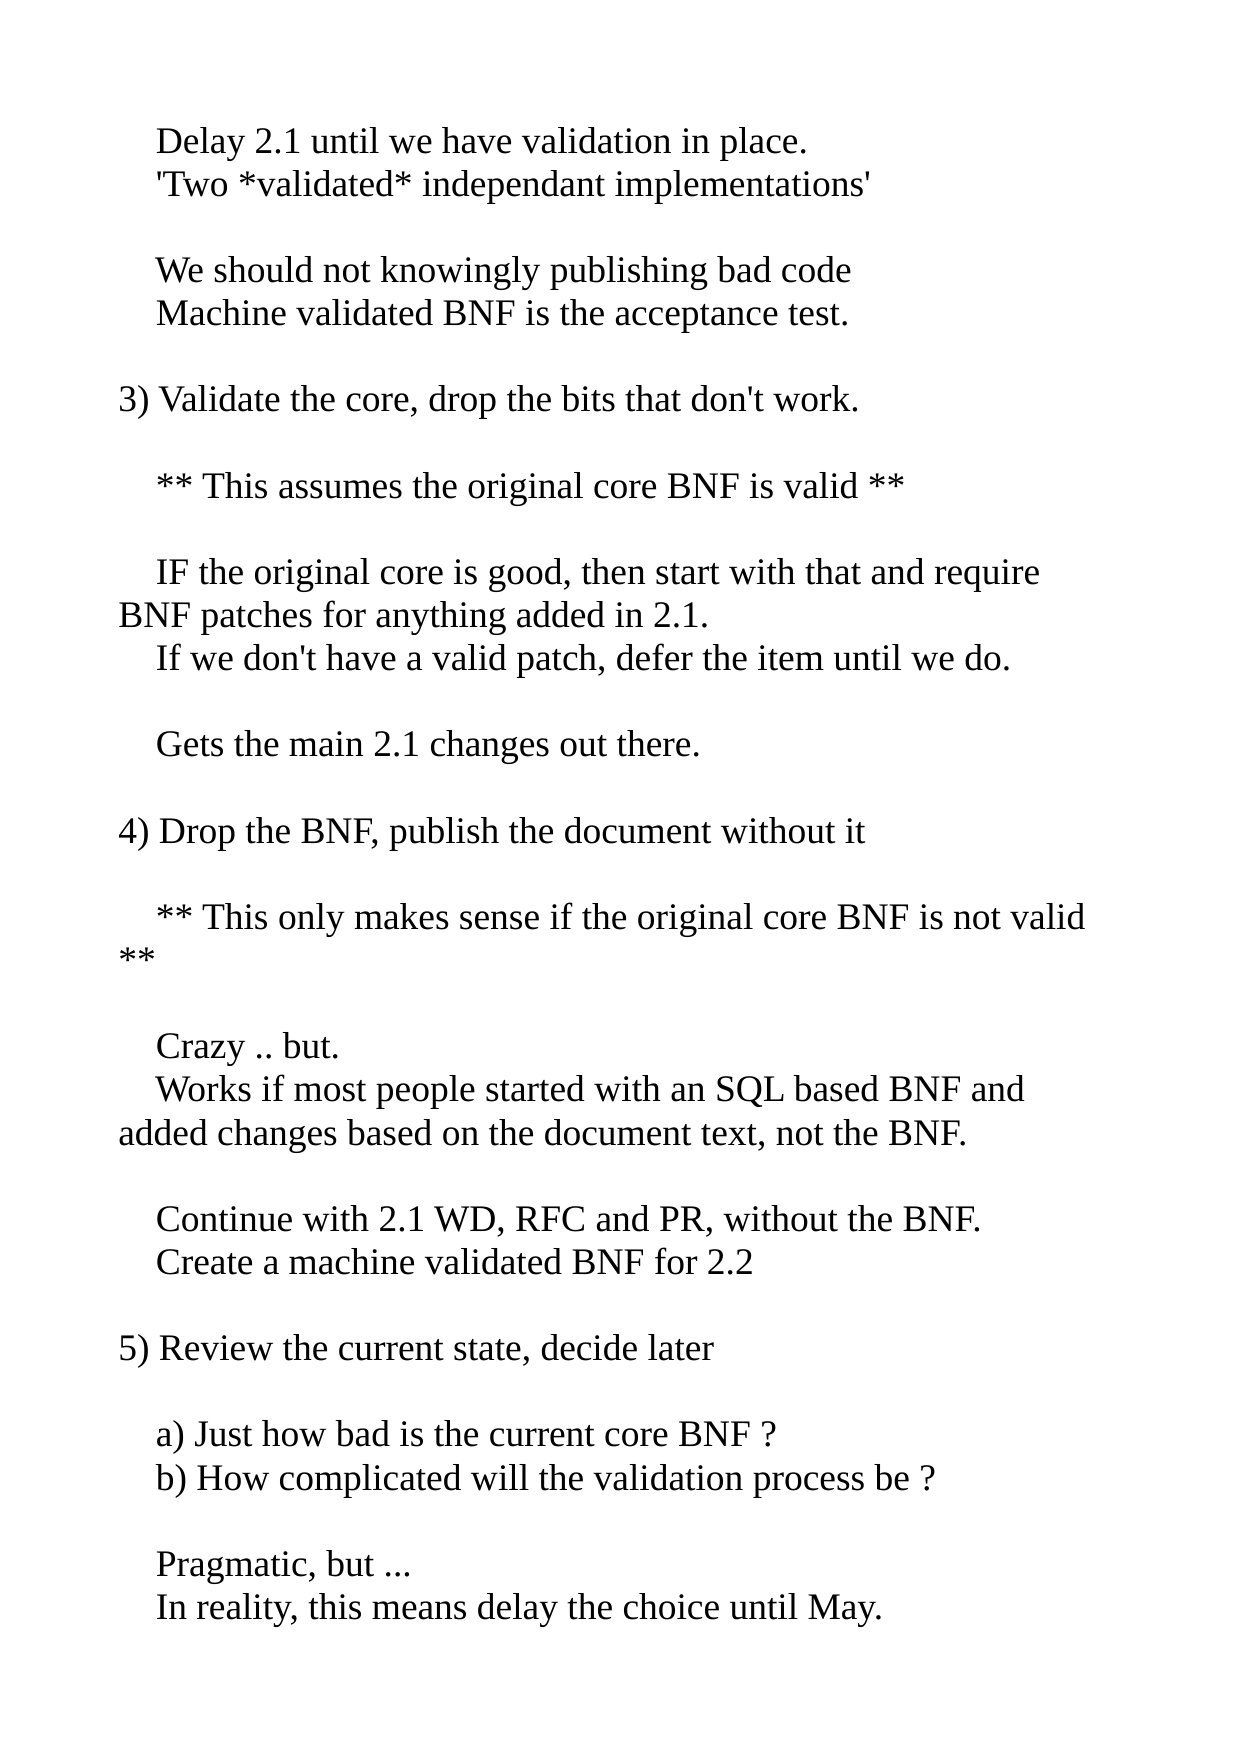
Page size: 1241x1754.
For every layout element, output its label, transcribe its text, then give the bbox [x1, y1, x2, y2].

text Create a machine validated BNF for 2.2 [118, 1239, 1122, 1282]
text Gets the main 2.1 changes out there. [118, 722, 1122, 765]
text In reality, this means delay the choice until May. [118, 1584, 1122, 1627]
text 5) Review the current state, decide later [118, 1326, 1122, 1369]
text ** This assumes the original core BNF is valid ** [118, 463, 1122, 506]
text 'Two *validated* independant implementations' [118, 161, 1122, 204]
text IF the original core is good, then start with that and require BNF patches for anything added in 2.1. [118, 549, 1122, 636]
text We should not knowingly publishing bad code [118, 247, 1122, 291]
text 4) Drop the BNF, publish the document without it [118, 808, 1122, 851]
text If we don't have a valid patch, defer the item until we do. [118, 636, 1122, 679]
text Continue with 2.1 WD, RFC and PR, without the BNF. [118, 1196, 1122, 1239]
text Works if most people started with an SQL based BNF and added changes based on the document text, not the BNF. [118, 1067, 1122, 1153]
text Machine validated BNF is the acceptance test. [118, 291, 1122, 334]
text Delay 2.1 until we have validation in place. [118, 118, 1122, 161]
text Pragmatic, but ... [118, 1541, 1122, 1584]
text 3) Validate the core, drop the bits that don't work. [118, 377, 1122, 420]
text ** This only makes sense if the original core BNF is not valid ** [118, 894, 1122, 981]
text a) Just how bad is the current core BNF ? [118, 1412, 1122, 1455]
text b) How complicated will the validation process be ? [118, 1455, 1122, 1498]
text Crazy .. but. [118, 1024, 1122, 1067]
